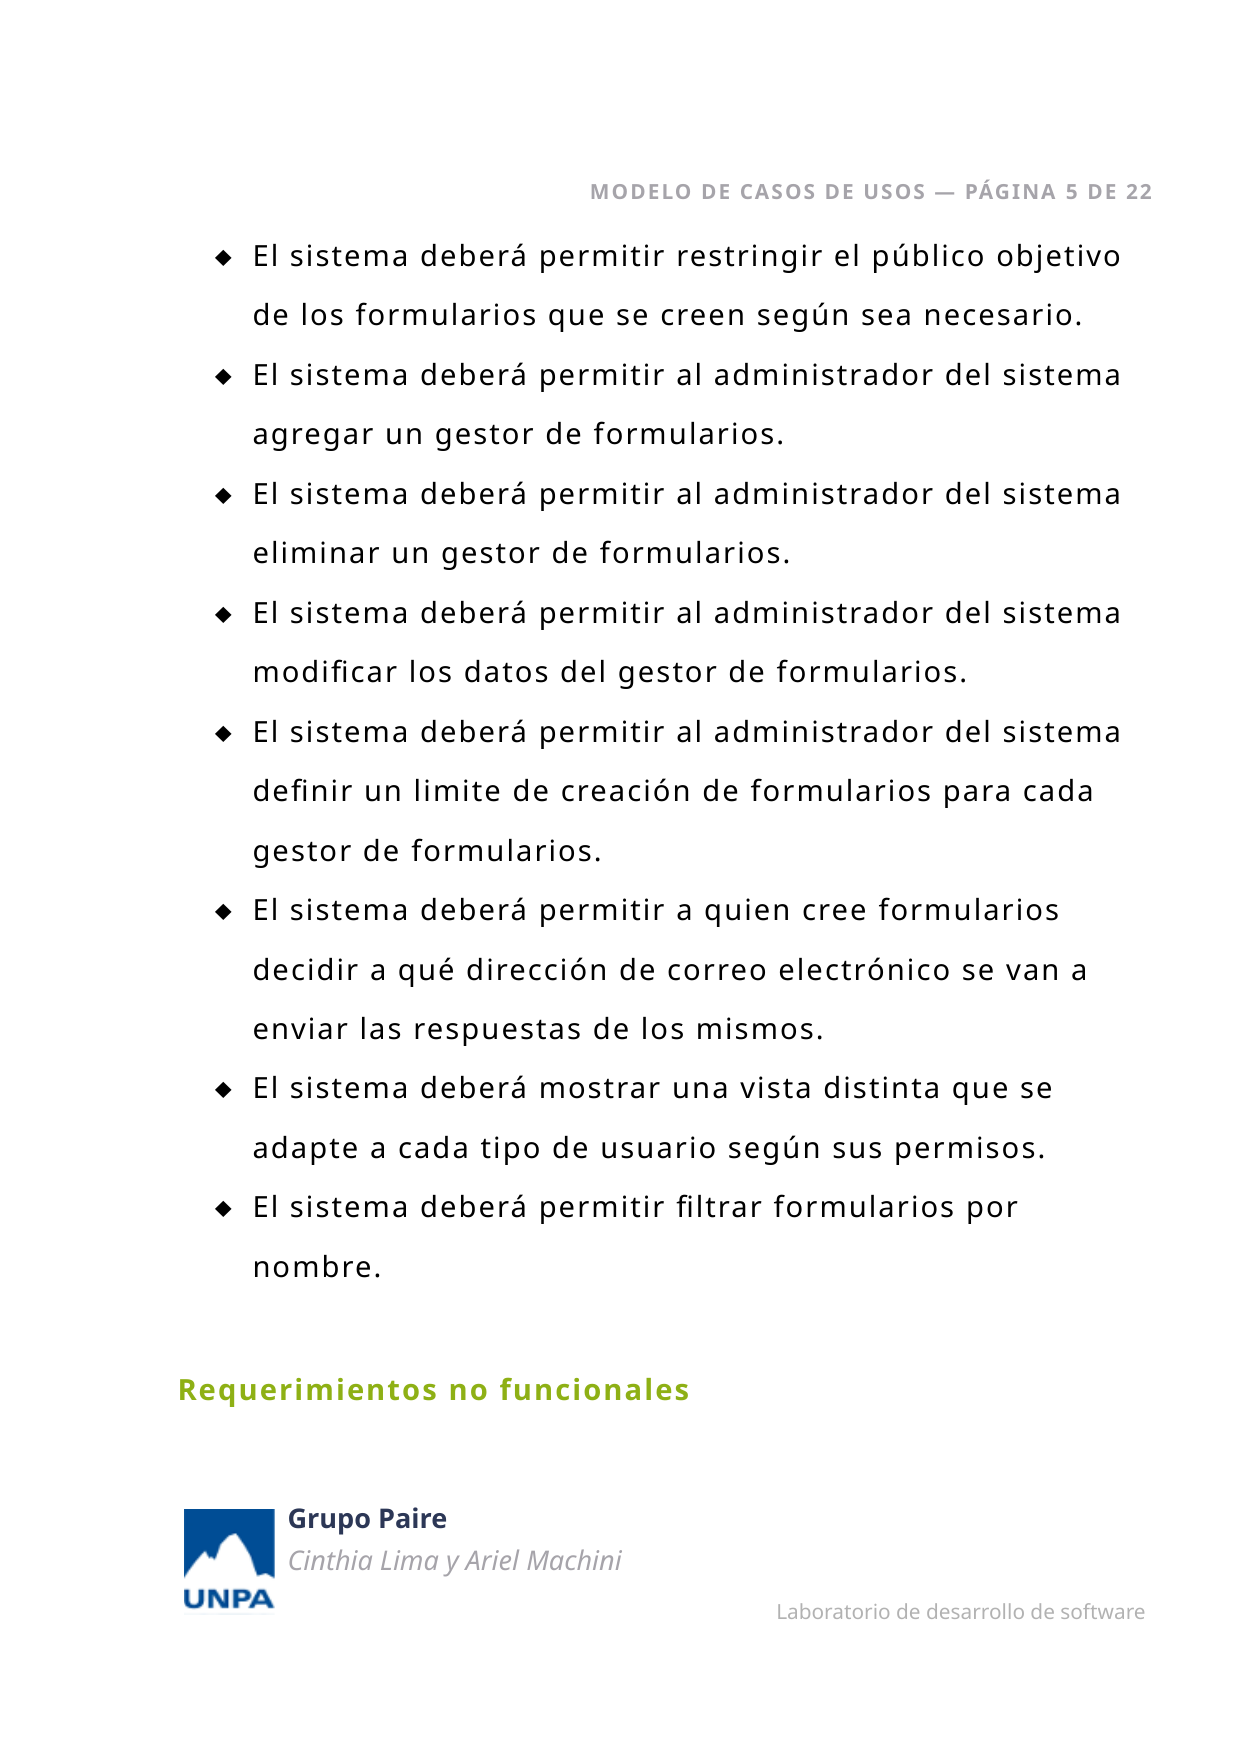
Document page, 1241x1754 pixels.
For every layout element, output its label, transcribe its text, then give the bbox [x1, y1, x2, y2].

list El sistema deberá permitir a quien cree formularios decidir a qué dirección de correo electrónico se van a enviar las respuestas de los mismos. [215, 889, 1152, 1048]
list El sistema deberá permitir restringir el público objetivo de los formularios que se creen según sea necesario. [215, 235, 1152, 334]
list El sistema deberá permitir filtrar formularios por nombre. [215, 1187, 1152, 1286]
list El sistema deberá permitir al administrador del sistema eliminar un gestor de formularios. [215, 473, 1152, 572]
picture [184, 1509, 275, 1615]
text Requerimientos no funcionales [177, 1369, 1152, 1409]
list El sistema deberá permitir al administrador del sistema modificar los datos del gestor de formularios. [215, 592, 1152, 691]
list El sistema deberá permitir al administrador del sistema definir un limite de creación de formularios para cada gestor de formularios. [215, 711, 1152, 869]
list El sistema deberá mostrar una vista distinta que se adapte a cada tipo de usuario según sus permisos. [215, 1068, 1152, 1167]
list El sistema deberá permitir al administrador del sistema agregar un gestor de formularios. [215, 354, 1152, 453]
